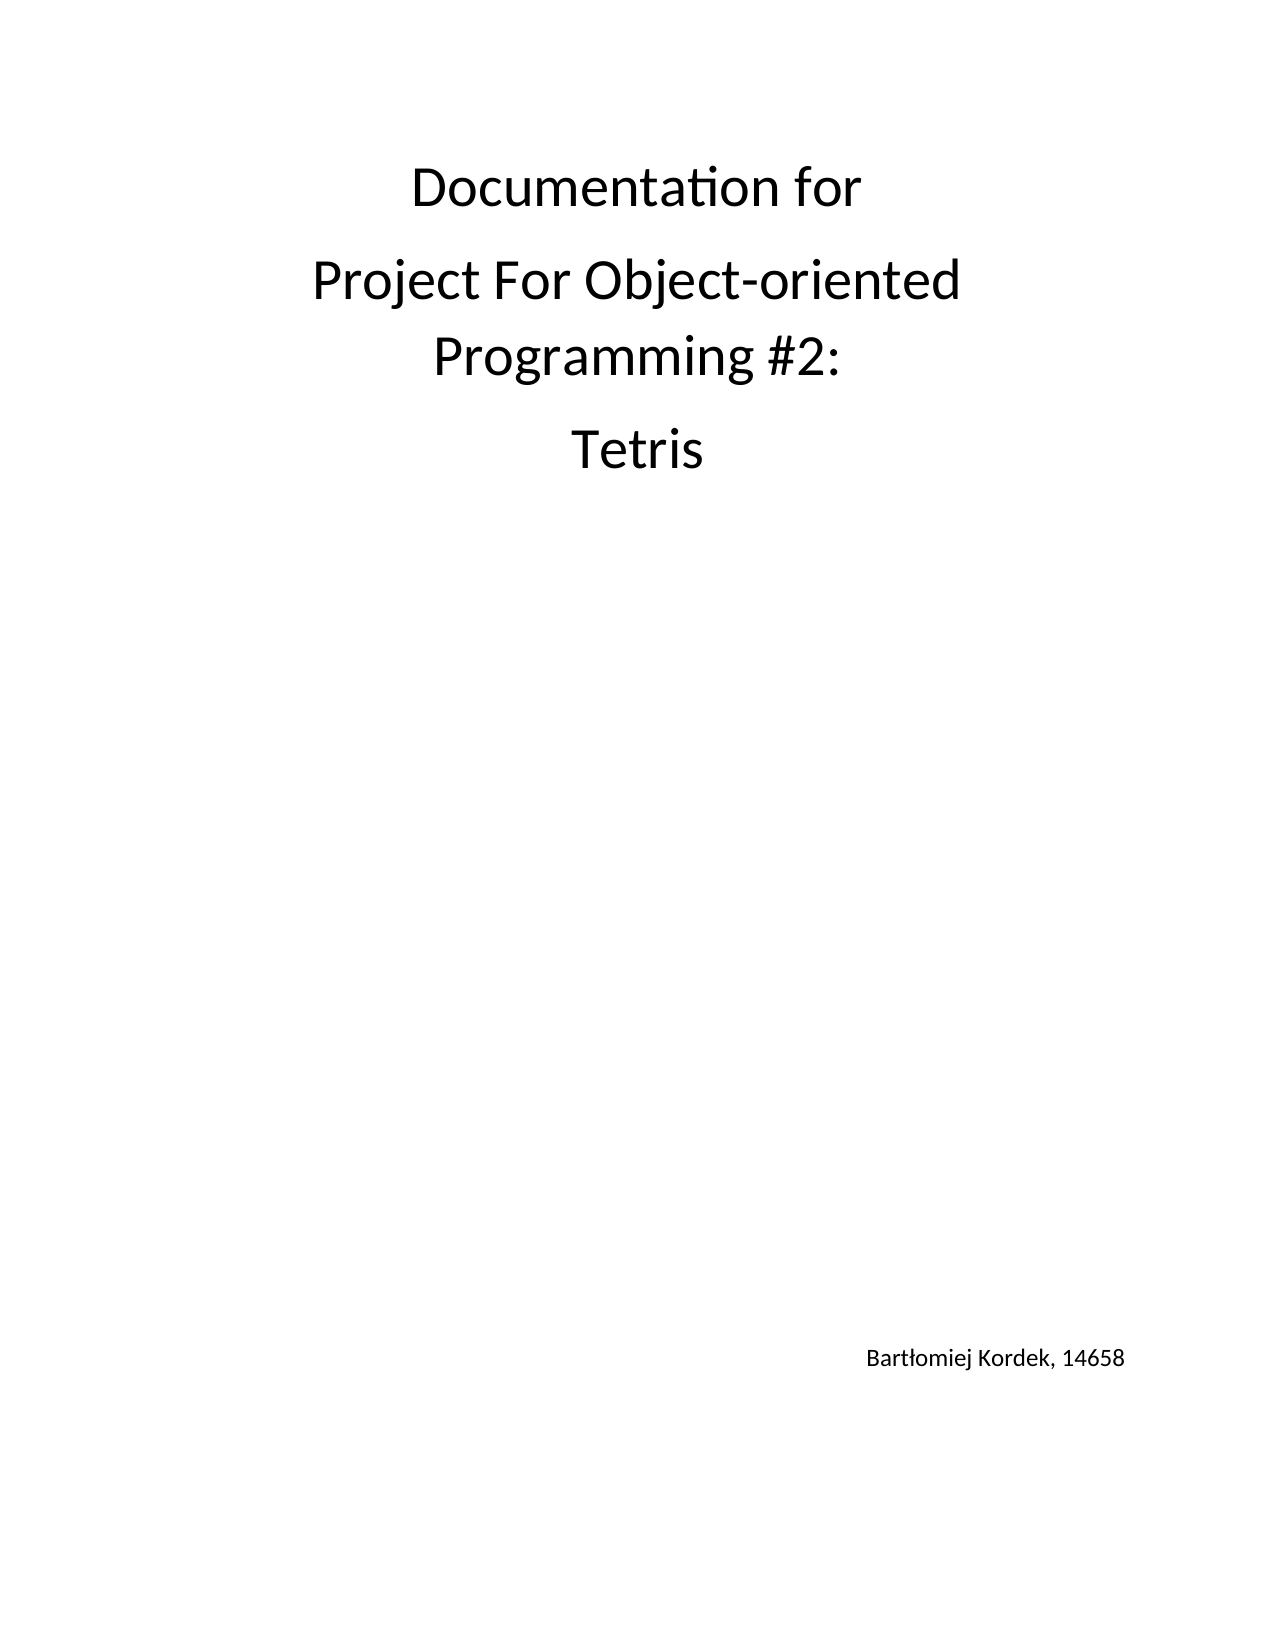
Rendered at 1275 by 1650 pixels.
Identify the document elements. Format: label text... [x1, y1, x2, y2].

text Bartłomiej Kordek, 14658 [150, 1342, 1125, 1373]
text Documentation for [150, 150, 1125, 221]
text Project For Object-oriented Programming #2: [150, 243, 1125, 390]
text Tetris [150, 412, 1125, 483]
